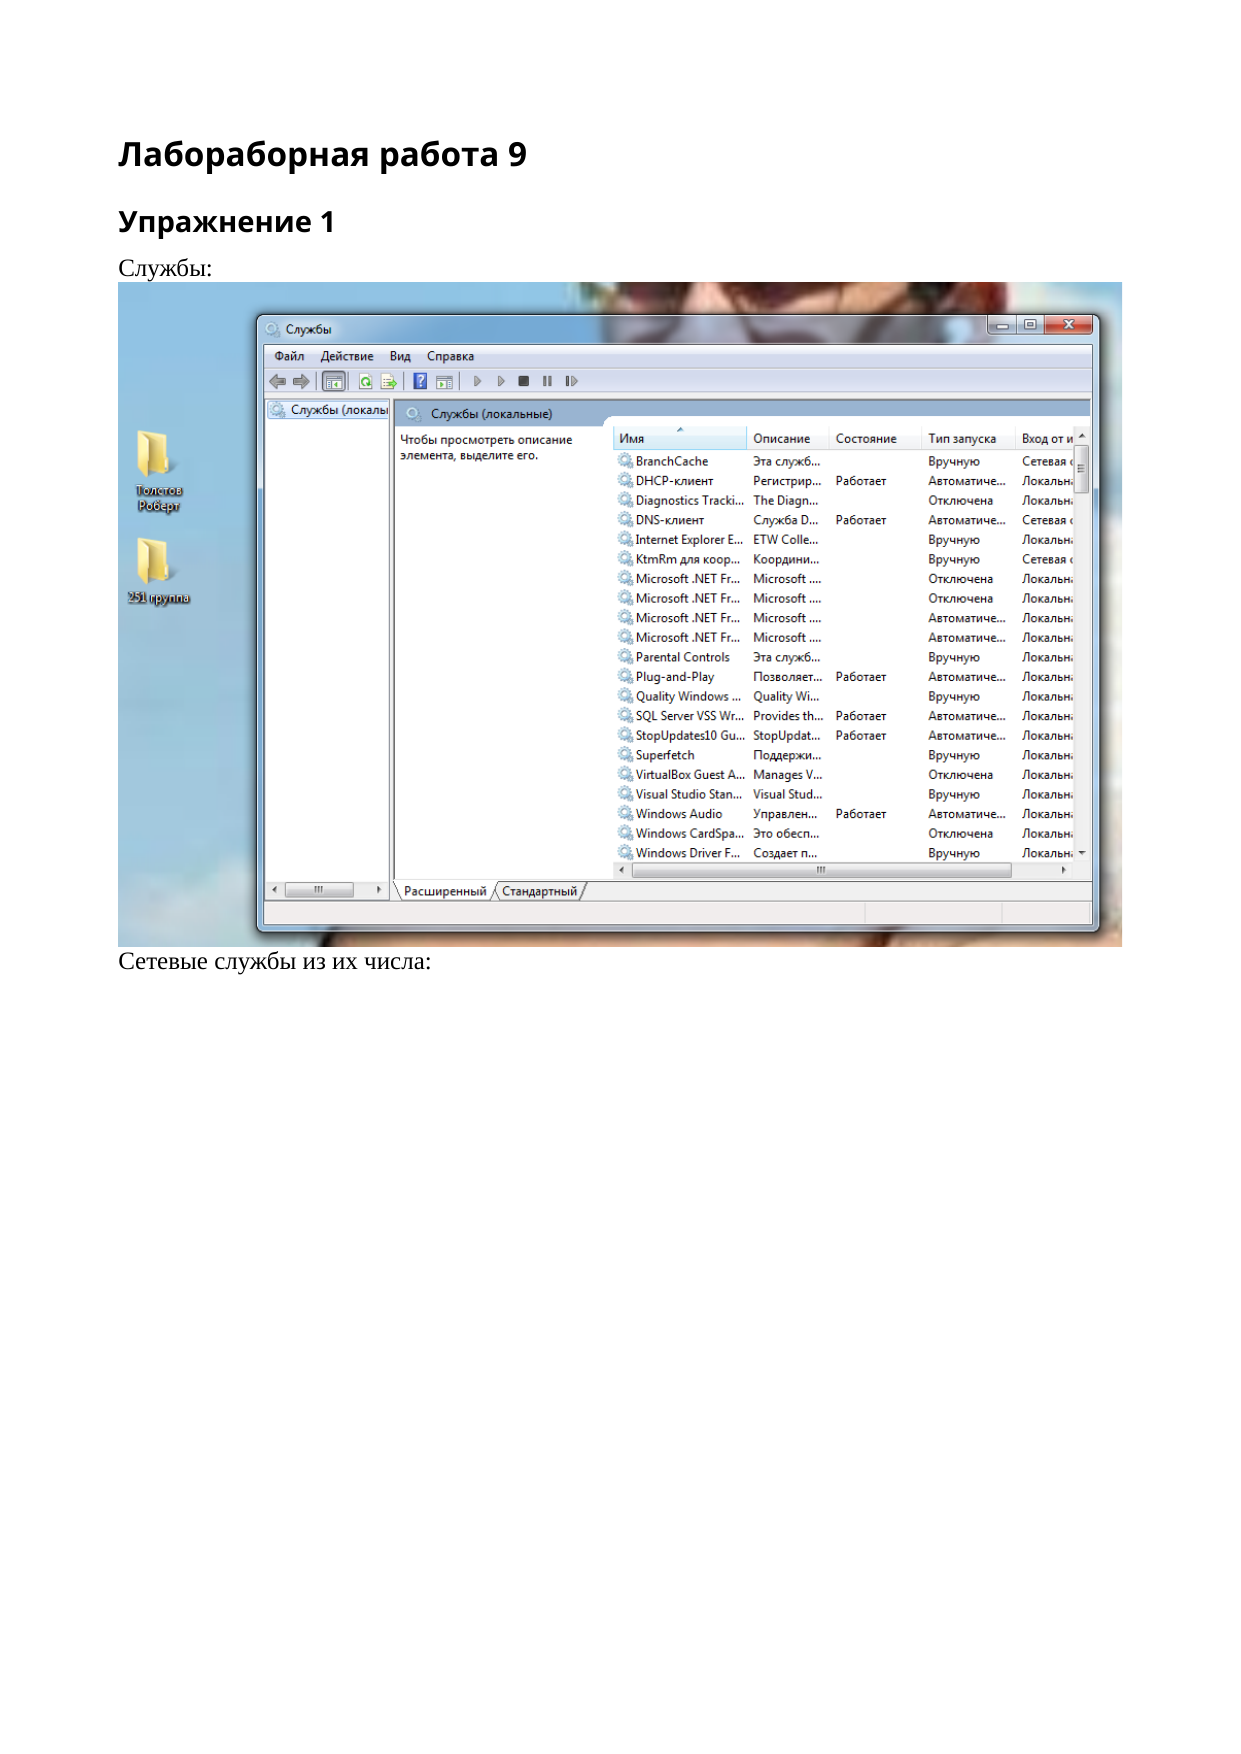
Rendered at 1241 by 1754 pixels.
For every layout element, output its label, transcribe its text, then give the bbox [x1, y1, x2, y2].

text Службы: [118, 253, 1122, 282]
text Сетевые службы из их числа: [118, 947, 1122, 975]
subtitle Лабораборная работа 9 [118, 131, 1122, 176]
picture [118, 282, 1123, 947]
subtitle Упражнение 1 [118, 201, 1122, 241]
